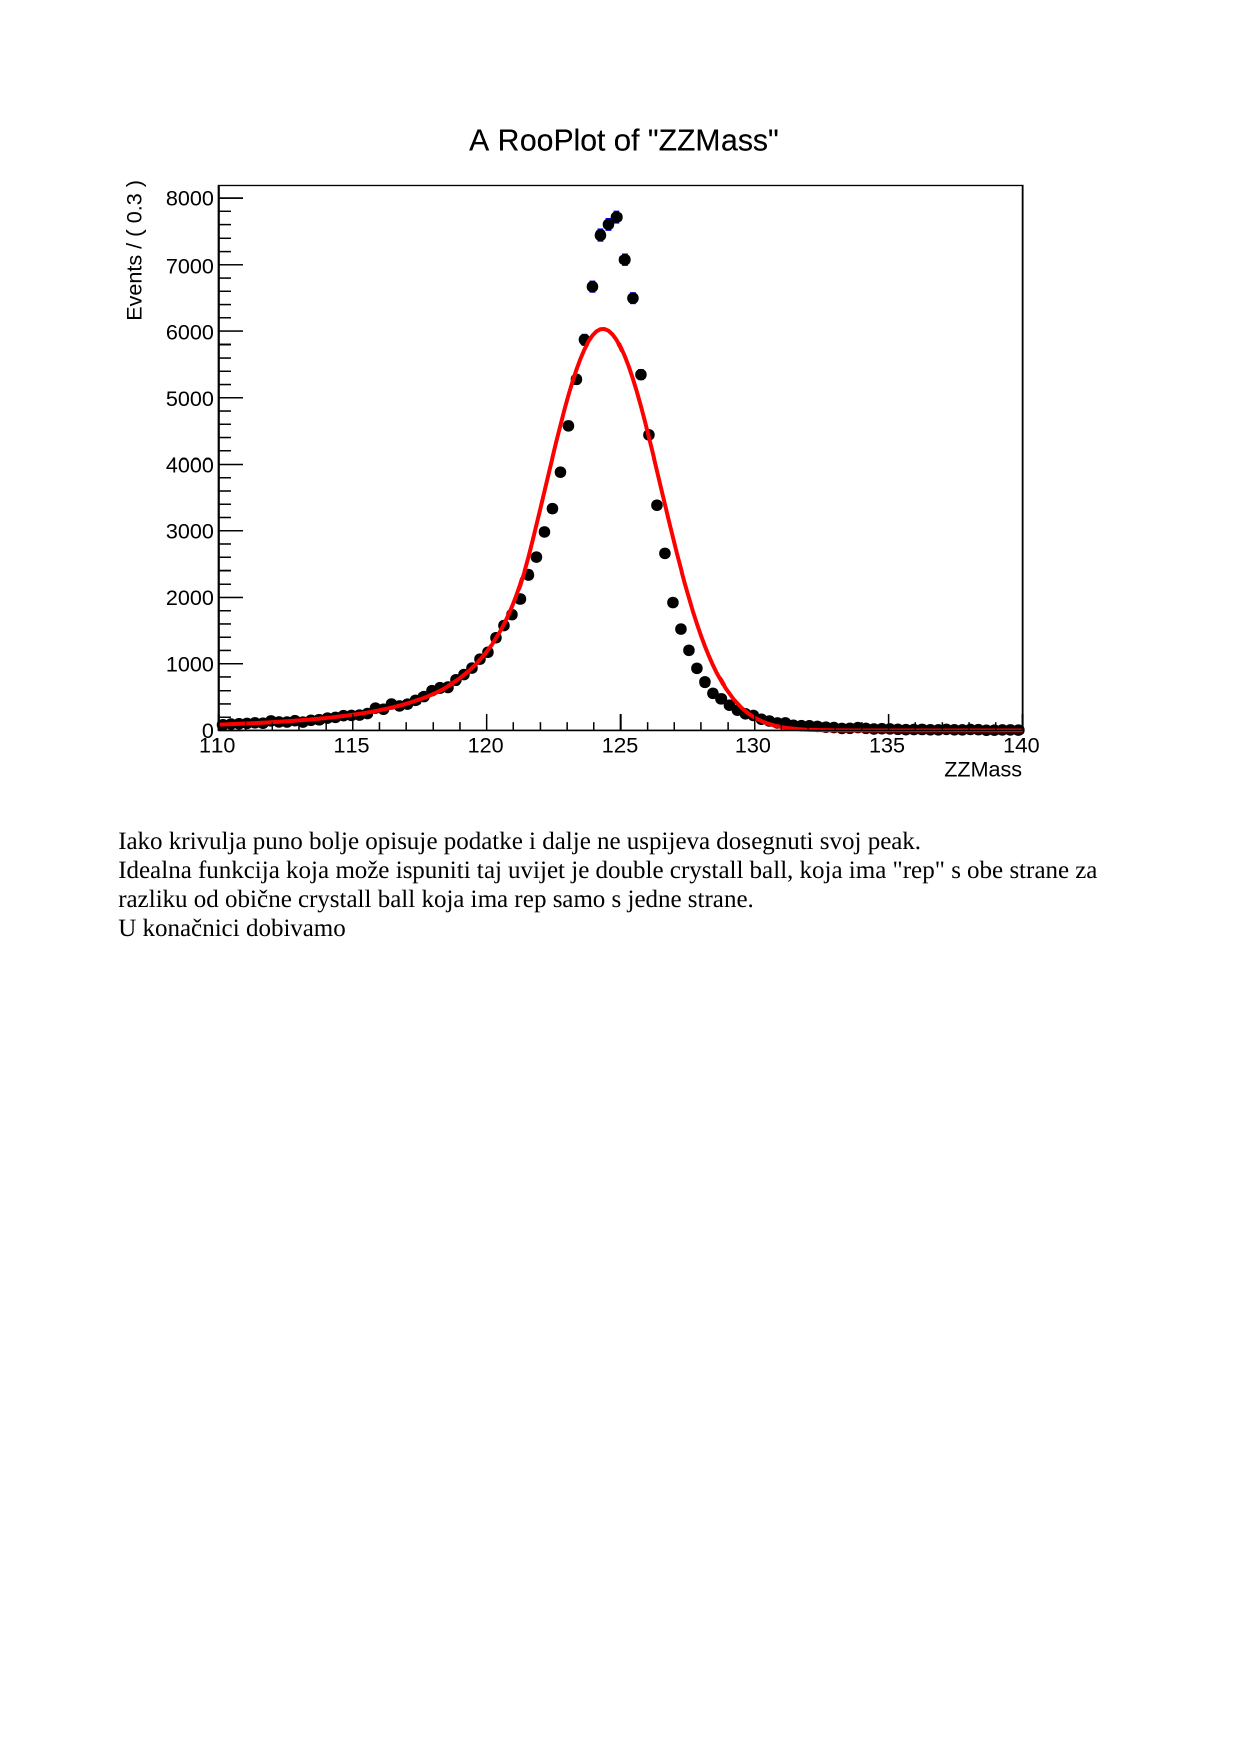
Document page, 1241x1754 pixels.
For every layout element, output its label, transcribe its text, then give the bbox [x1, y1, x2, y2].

picture [118, 118, 1123, 798]
text Iako krivulja puno bolje opisuje podatke i dalje ne uspijeva dosegnuti svoj peak. [118, 826, 1122, 855]
text U konačnici dobivamo [118, 913, 1122, 941]
text Idealna funkcija koja može ispuniti taj uvijet je double crystall ball, koja ima "rep" s obe strane za razliku od obične crystall ball koja ima rep samo s jedne strane. [118, 855, 1122, 913]
